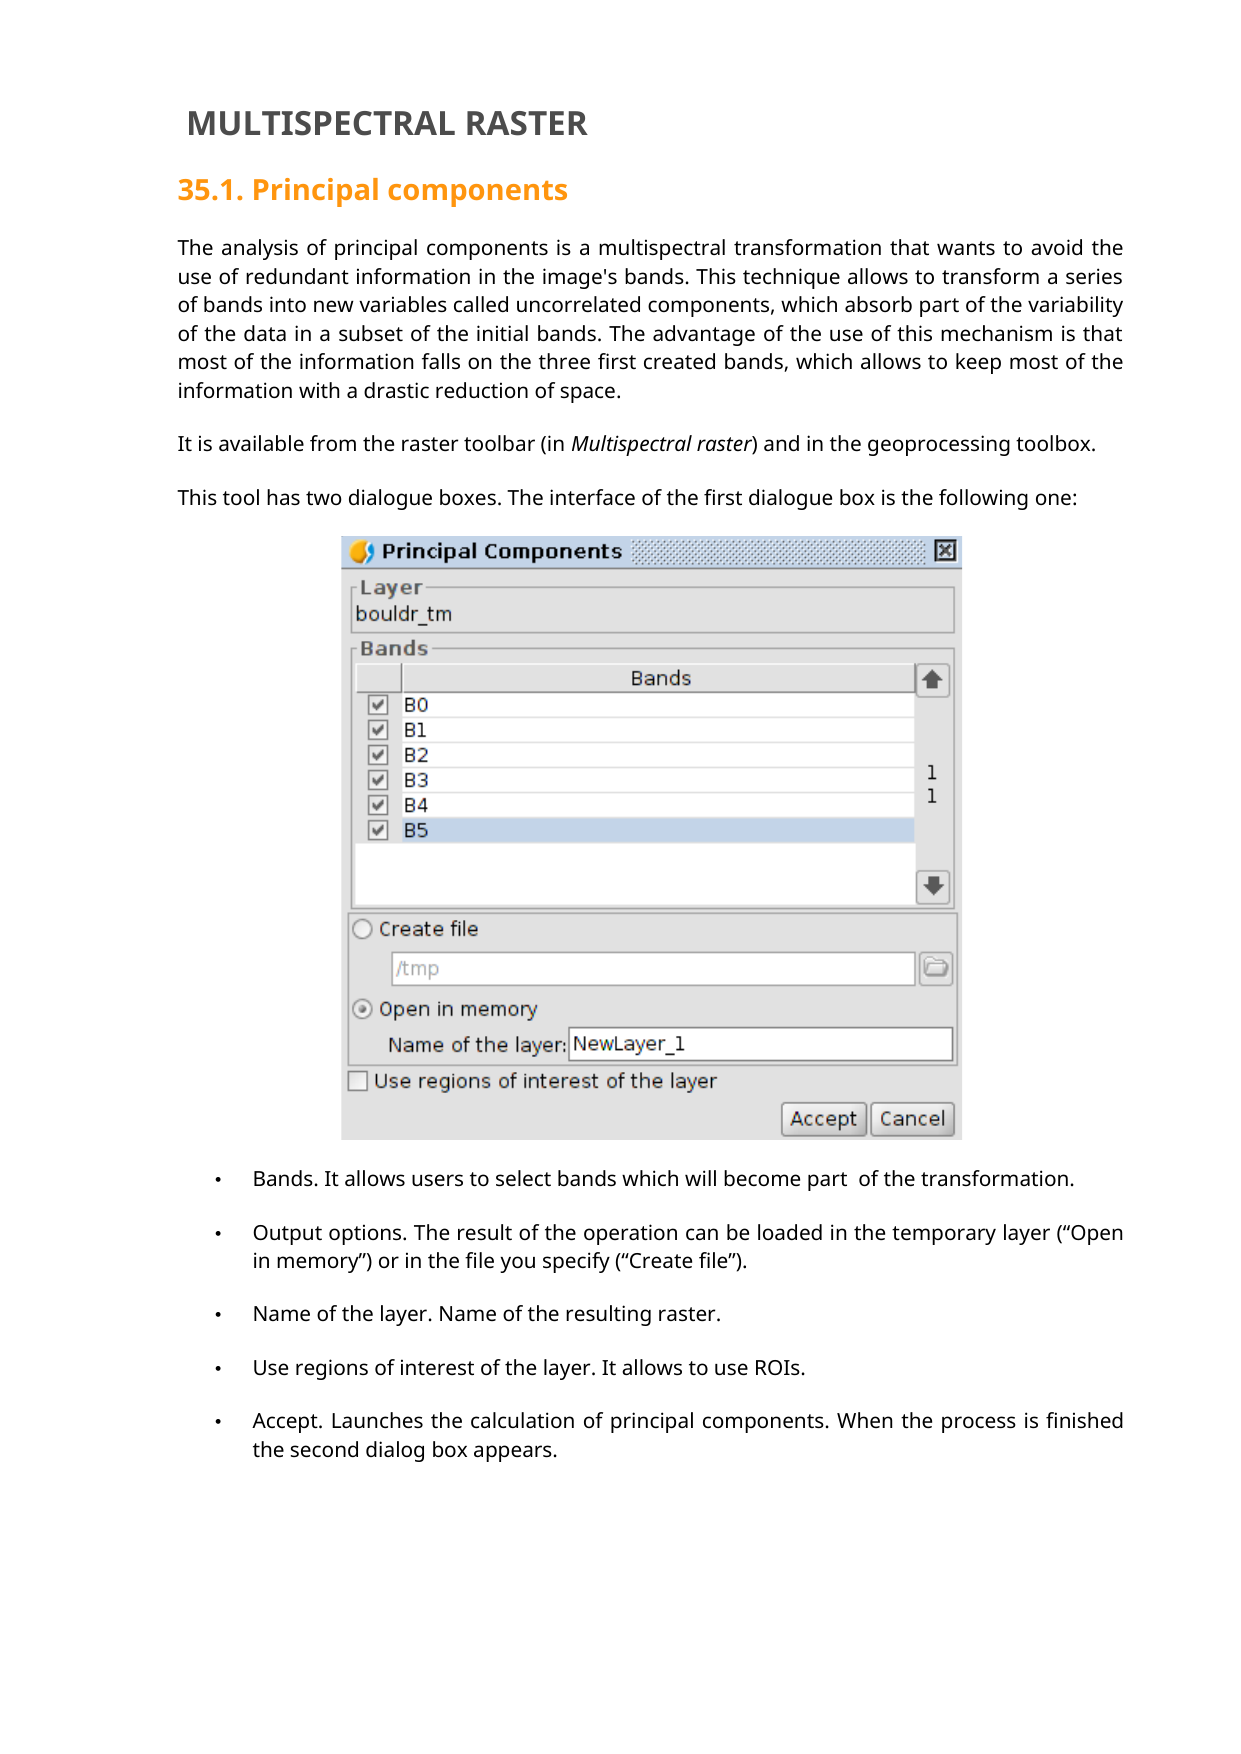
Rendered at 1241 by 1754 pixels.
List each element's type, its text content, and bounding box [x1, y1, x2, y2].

list Output options. The result of the operation can be loaded in the temporary layer (“Open in memory”) or in the file you specify (“Create file”). [215, 1218, 1125, 1274]
list Bands. It allows users to select bands which will become part of the transformation. [215, 1164, 1125, 1193]
list Use regions of interest of the layer. It allows to use ROIs. [215, 1353, 1125, 1381]
picture [340, 536, 963, 1140]
subtitle MULTISPECTRAL RASTER [177, 100, 1125, 145]
subtitle 35.1. Principal components [177, 169, 1125, 208]
list Accept. Launches the calculation of principal components. When the process is finished the second dialog box appears. [215, 1406, 1125, 1463]
list Name of the layer. Name of the resulting raster. [215, 1299, 1125, 1328]
text The analysis of principal components is a multispectral transformation that wants to avoid the use of redundant information in the image's bands. This technique allows to transform a series of bands into new variables called uncorrelated components, which absorb part of the variability of the data in a subset of the initial bands. The advantage of the use of this mechanism is that most of the information falls on the three first created bands, which allows to keep most of the information with a drastic reduction of space. [177, 233, 1125, 404]
text This tool has two dialogue boxes. The interface of the first dialogue box is the following one: [177, 483, 1125, 511]
text It is available from the raster toolbar (in Multispectral raster) and in the geoprocessing toolbox. [177, 429, 1125, 458]
